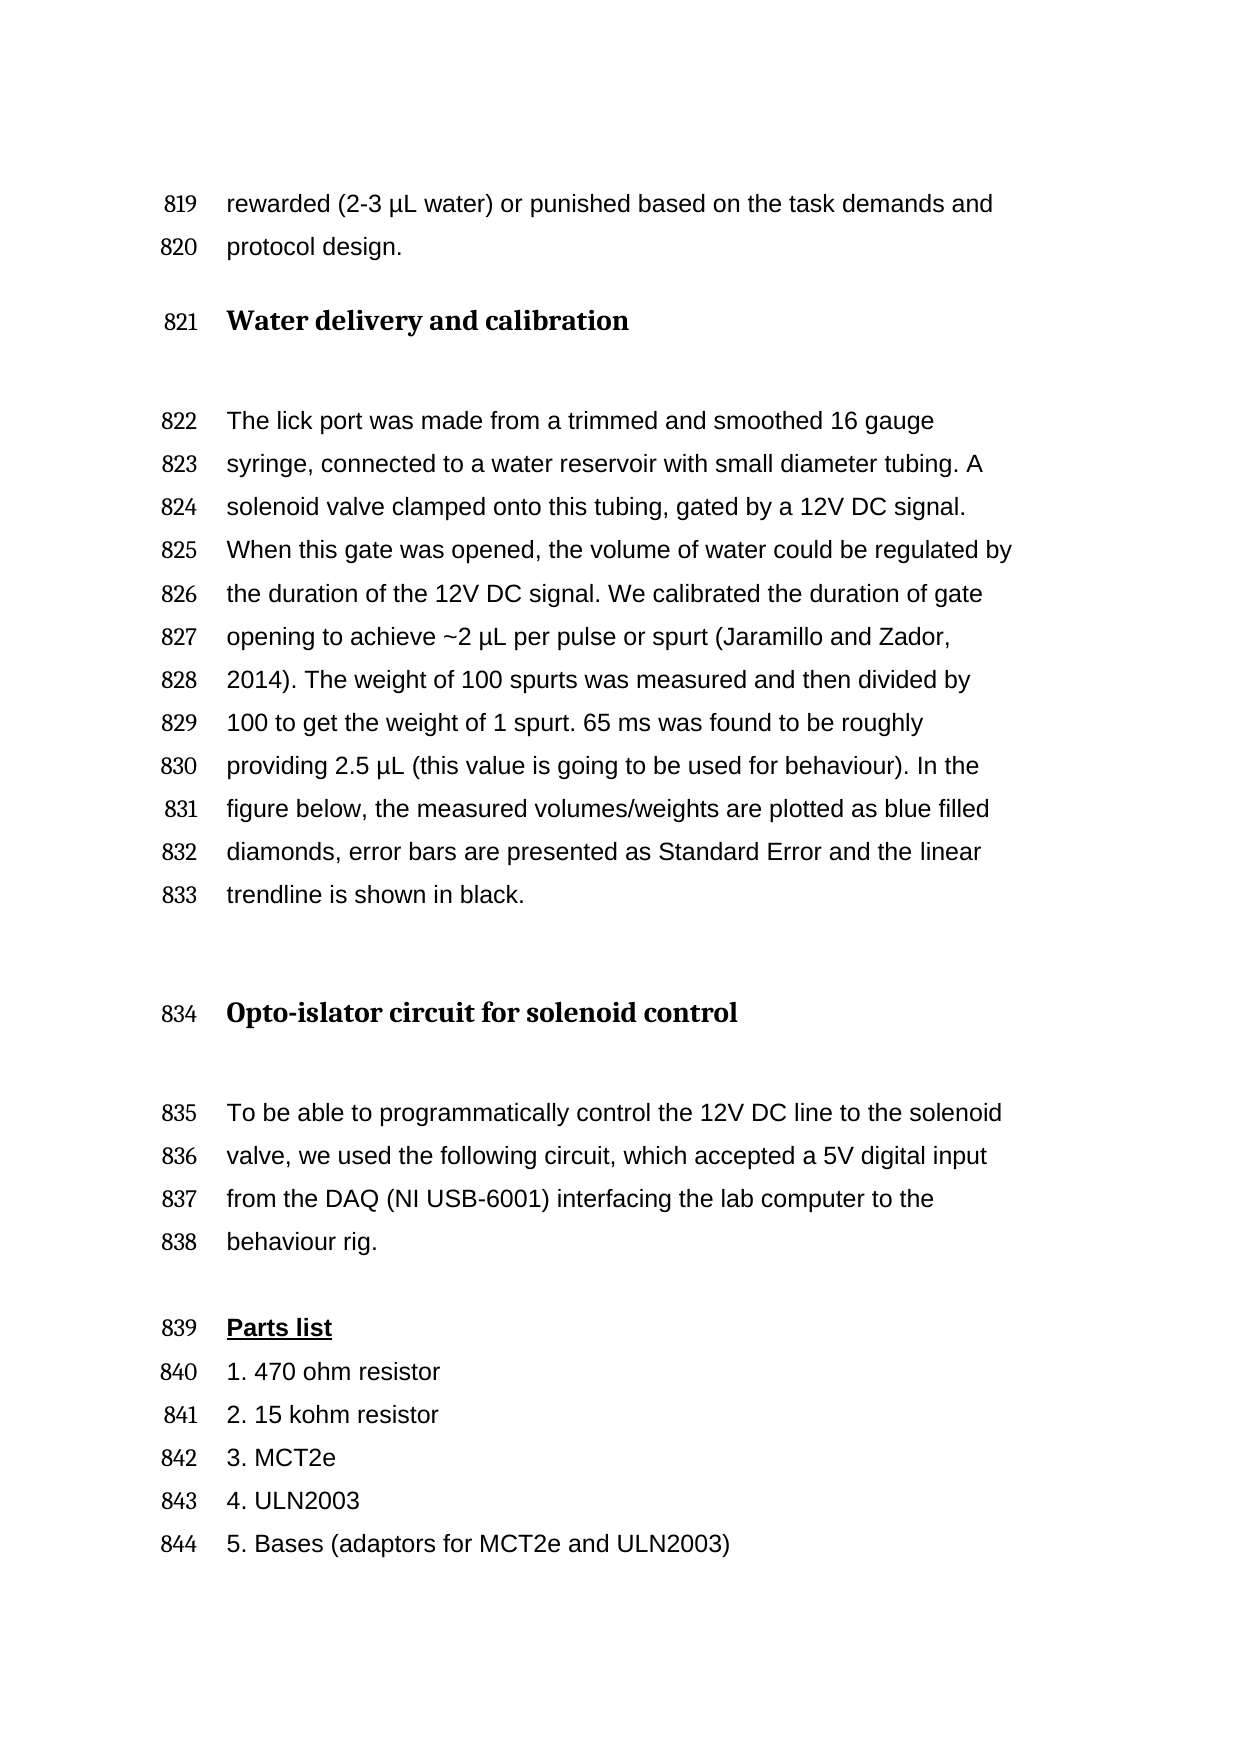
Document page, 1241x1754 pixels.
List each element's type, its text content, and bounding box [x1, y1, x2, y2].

subtitle Opto-islator circuit for solenoid control [226, 996, 1014, 1029]
text Parts list [226, 1313, 1014, 1342]
text 3. MCT2e [226, 1443, 1014, 1471]
text To be able to programmatically control the 12V DC line to the solenoid valve, we used the following circuit, which accepted a 5V digital input from the DAQ (NI USB-6001) interfacing the lab computer to the behaviour rig. [226, 1098, 1014, 1256]
subtitle Water delivery and calibration [226, 304, 1014, 338]
text The lick port was made from a trimmed and smoothed 16 gauge syringe, connected to a water reservoir with small diameter tubing. A solenoid valve clamped onto this tubing, gated by a 12V DC signal. When this gate was opened, the volume of water could be regulated by the duration of the 12V DC signal. We calibrated the duration of gate opening to achieve ~2 µL per pulse or spurt (Jaramillo and Zador, 2014). The weight of 100 spurts was measured and then divided by 100 to get the weight of 1 spurt. 65 ms was found to be roughly providing 2.5 µL (this value is going to be used for behaviour). In the figure below, the measured volumes/weights are plotted as blue filled diamonds, error bars are presented as Standard Error and the linear trendline is shown in black. [226, 406, 1014, 909]
text 1. 470 ohm resistor [226, 1356, 1014, 1385]
text rewarded (2-3 µL water) or punished based on the task demands and protocol design. [226, 189, 1014, 261]
text 2. 15 kohm resistor [226, 1399, 1014, 1428]
text 4. ULN2003 [226, 1486, 1014, 1514]
text 5. Bases (adaptors for MCT2e and ULN2003) [226, 1529, 1014, 1558]
